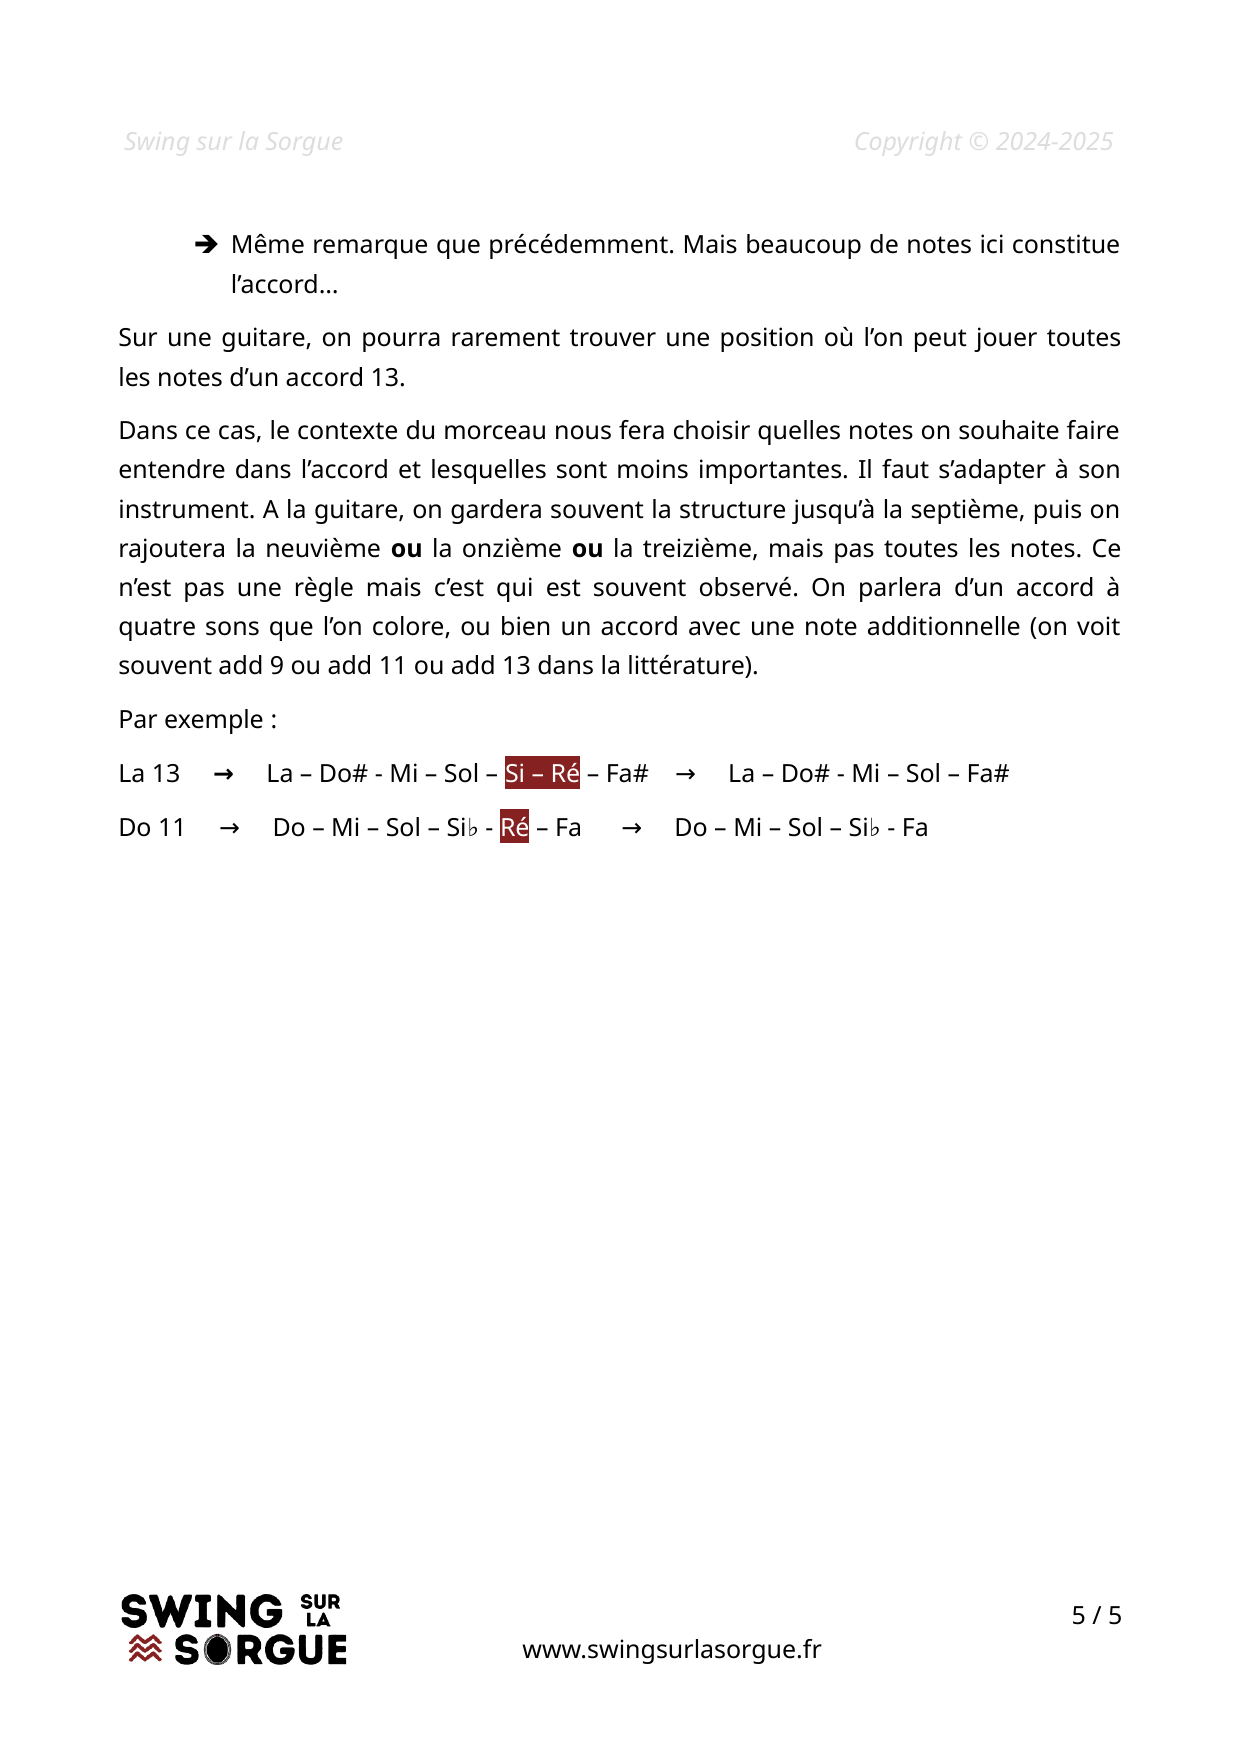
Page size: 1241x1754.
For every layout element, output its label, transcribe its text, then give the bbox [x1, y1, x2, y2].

text La 13 → La – Do# - Mi – Sol – Si – Ré – Fa# → La – Do# - Mi – Sol – Fa# [118, 756, 1122, 789]
text Dans ce cas, le contexte du morceau nous fera choisir quelles notes on souhaite faire entendre dans l’accord et lesquelles sont moins importantes. Il faut s’adapter à son instrument. A la guitare, on gardera souvent la structure jusqu’à la septième, puis on rajoutera la neuvième ou la onzième ou la treizième, mais pas toutes les notes. Ce n’est pas une règle mais c’est qui est souvent observé. On parlera d’un accord à quatre sons que l’on colore, ou bien un accord avec une note additionnelle (on voit souvent add 9 ou add 11 ou add 13 dans la littérature). [118, 413, 1122, 682]
text Sur une guitare, on pourra rarement trouver une position où l’on peut jouer toutes les notes d’un accord 13. [118, 320, 1122, 393]
text Do 11 → Do – Mi – Sol – Si♭ - Ré – Fa → Do – Mi – Sol – Si♭ - Fa [118, 809, 1122, 843]
list Même remarque que précédemment. Mais beaucoup de notes ici constitue l’accord… [193, 227, 1122, 300]
picture [121, 1594, 347, 1665]
text Par exemple : [118, 702, 1122, 736]
